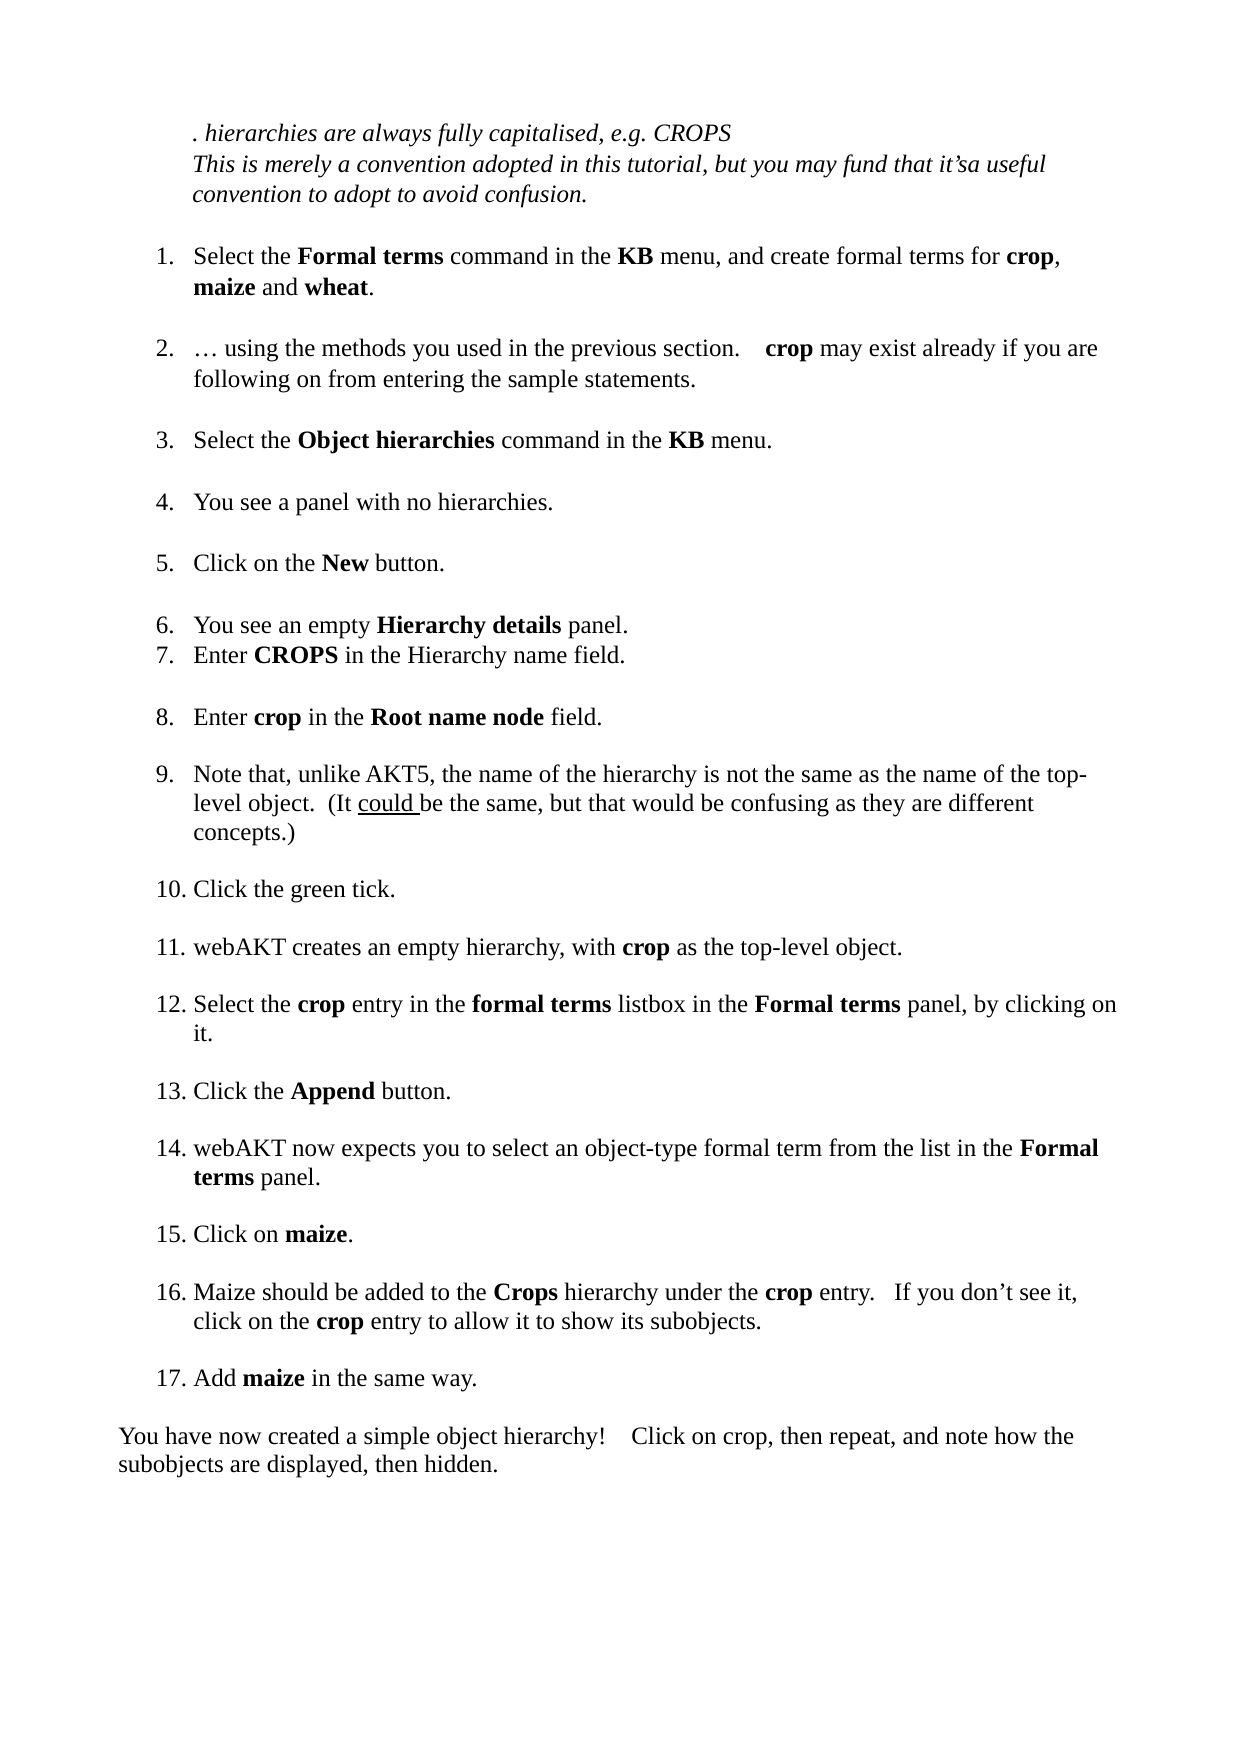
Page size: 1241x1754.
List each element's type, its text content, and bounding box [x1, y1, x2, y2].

text This is merely a convention adopted in this tutorial, but you may fund that it’sa useful convention to adopt to avoid confusion. [192, 149, 1122, 208]
list Click the green tick. [156, 874, 1122, 903]
list Note that, unlike AKT5, the name of the hierarchy is not the same as the name of the top-level object. (It could be the same, but that would be confusing as they are different concepts.) [156, 759, 1122, 846]
list Click on the New button. [156, 548, 1122, 577]
list Click the Append button. [156, 1076, 1122, 1104]
text You have now created a simple object hierarchy! Click on crop, then repeat, and note how the subobjects are displayed, then hidden. [118, 1421, 1122, 1478]
list Enter CROPS in the Hierarchy name field. [156, 641, 1122, 669]
text . hierarchies are always fully capitalised, e.g. CROPS [192, 118, 1122, 147]
list Click on maize. [156, 1219, 1122, 1248]
list Select the crop entry in the formal terms listbox in the Formal terms panel, by clicking on it. [156, 989, 1122, 1047]
list Select the Object hierarchies command in the KB menu. [156, 425, 1122, 454]
list Add maize in the same way. [156, 1363, 1122, 1392]
list Enter crop in the Root name node field. [156, 702, 1122, 731]
list You see a panel with no hierarchies. [156, 487, 1122, 516]
list You see an empty Hierarchy details panel. [156, 610, 1122, 638]
list … using the methods you used in the previous section. crop may exist already if you are following on from entering the sample statements. [156, 333, 1122, 393]
list webAKT now expects you to select an object-type formal term from the list in the Formal terms panel. [156, 1133, 1122, 1191]
list webAKT creates an empty hierarchy, with crop as the top-level object. [156, 932, 1122, 961]
list Select the Formal terms command in the KB menu, and create formal terms for crop, maize and wheat. [156, 241, 1122, 301]
list Maize should be added to the Crops hierarchy under the crop entry. If you don’t see it, click on the crop entry to allow it to show its subobjects. [156, 1277, 1122, 1334]
